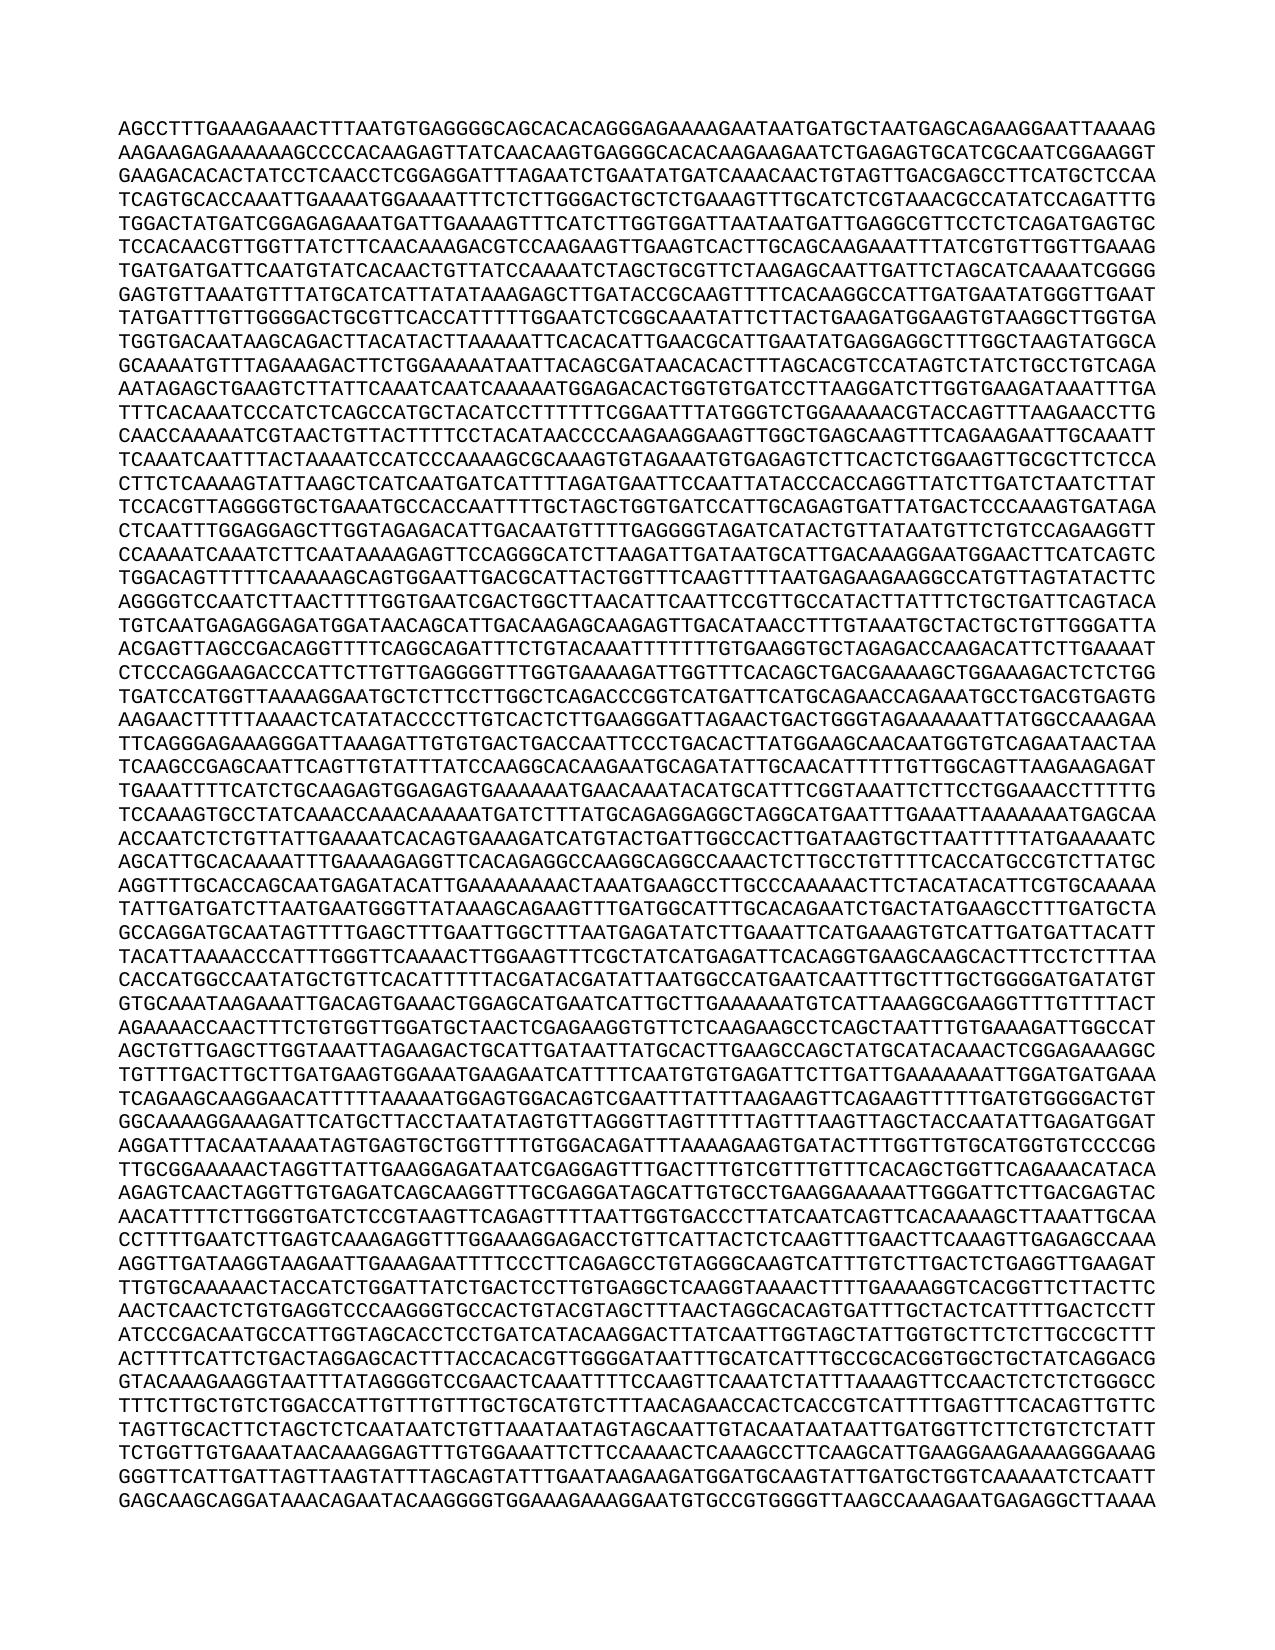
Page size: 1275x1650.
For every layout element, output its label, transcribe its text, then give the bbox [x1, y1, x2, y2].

text AGCCTTTGAAAGAAACTTTAATGTGAGGGGCAGCACACAGGGAGAAAAGAATAATGATGCTAATGAGCAGAAGGAATTAAAAGAAGAAGAGAAAAAAGCCCCACAAGAGTTATCAACAAGTGAGGGCACACAAGAAGAATCTGAGAGTGCATCGCAATCGGAAGGTGAAGACACACTATCCTCAACCTCGGAGGATTTAGAATCTGAATATGATCAAACAACTGTAGTTGACGAGCCTTCATGCTCCAATCAGTGCACCAAATTGAAAATGGAAAATTTCTCTTGGGACTGCTCTGAAAGTTTGCATCTCGTAAACGCCATATCCAGATTTGTGGACTATGATCGGAGAGAAATGATTGAAAAGTTTCATCTTGGTGGATTAATAATGATTGAGGCGTTCCTCTCAGATGAGTGCTCCACAACGTTGGTTATCTTCAACAAAGACGTCCAAGAAGTTGAAGTCACTTGCAGCAAGAAATTTATCGTGTTGGTTGAAAGTGATGATGATTCAATGTATCACAACTGTTATCCAAAATCTAGCTGCGTTCTAAGAGCAATTGATTCTAGCATCAAAATCGGGGGAGTGTTAAATGTTTATGCATCATTATATAAAGAGCTTGATACCGCAAGTTTTCACAAGGCCATTGATGAATATGGGTTGAATTATGATTTGTTGGGGACTGCGTTCACCATTTTTGGAATCTCGGCAAATATTCTTACTGAAGATGGAAGTGTAAGGCTTGGTGATGGTGACAATAAGCAGACTTACATACTTAAAAATTCACACATTGAACGCATTGAATATGAGGAGGCTTTGGCTAAGTATGGCAGCAAAATGTTTAGAAAGACTTCTGGAAAAATAATTACAGCGATAACACACTTTAGCACGTCCATAGTCTATCTGCCTGTCAGAAATAGAGCTGAAGTCTTATTCAAATCAATCAAAAATGGAGACACTGGTGTGATCCTTAAGGATCTTGGTGAAGATAAATTTGATTTCACAAATCCCATCTCAGCCATGCTACATCCTTTTTTCGGAATTTATGGGTCTGGAAAAACGTACCAGTTTAAGAACCTTGCAACCAAAAATCGTAACTGTTACTTTTCCTACATAACCCCAAGAAGGAAGTTGGCTGAGCAAGTTTCAGAAGAATTGCAAATTTCAAATCAATTTACTAAAATCCATCCCAAAAGCGCAAAGTGTAGAAATGTGAGAGTCTTCACTCTGGAAGTTGCGCTTCTCCACTTCTCAAAAGTATTAAGCTCATCAATGATCATTTTAGATGAATTCCAATTATACCCACCAGGTTATCTTGATCTAATCTTATTCCACGTTAGGGGTGCTGAAATGCCACCAATTTTGCTAGCTGGTGATCCATTGCAGAGTGATTATGACTCCCAAAGTGATAGACTCAATTTGGAGGAGCTTGGTAGAGACATTGACAATGTTTTGAGGGGTAGATCATACTGTTATAATGTTCTGTCCAGAAGGTTCCAAAATCAAATCTTCAATAAAAGAGTTCCAGGGCATCTTAAGATTGATAATGCATTGACAAAGGAATGGAACTTCATCAGTCTGGACAGTTTTTCAAAAAGCAGTGGAATTGACGCATTACTGGTTTCAAGTTTTAATGAGAAGAAGGCCATGTTAGTATACTTCAGGGGTCCAATCTTAACTTTTGGTGAATCGACTGGCTTAACATTCAATTCCGTTGCCATACTTATTTCTGCTGATTCAGTACATGTCAATGAGAGGAGATGGATAACAGCATTGACAAGAGCAAGAGTTGACATAACCTTTGTAAATGCTACTGCTGTTGGGATTAACGAGTTAGCCGACAGGTTTTCAGGCAGATTTCTGTACAAATTTTTTTGTGAAGGTGCTAGAGACCAAGACATTCTTGAAAATCTCCCAGGAAGACCCATTCTTGTTGAGGGGTTTGGTGAAAAGATTGGTTTCACAGCTGACGAAAAGCTGGAAAGACTCTCTGGTGATCCATGGTTAAAAGGAATGCTCTTCCTTGGCTCAGACCCGGTCATGATTCATGCAGAACCAGAAATGCCTGACGTGAGTGAAGAACTTTTTAAAACTCATATACCCCTTGTCACTCTTGAAGGGATTAGAACTGACTGGGTAGAAAAAATTATGGCCAAAGAATTCAGGGAGAAAGGGATTAAAGATTGTGTGACTGACCAATTCCCTGACACTTATGGAAGCAACAATGGTGTCAGAATAACTAATCAAGCCGAGCAATTCAGTTGTATTTATCCAAGGCACAAGAATGCAGATATTGCAACATTTTTGTTGGCAGTTAAGAAGAGATTGAAATTTTCATCTGCAAGAGTGGAGAGTGAAAAAATGAACAAATACATGCATTTCGGTAAATTCTTCCTGGAAACCTTTTTGTCCAAAGTGCCTATCAAACCAAACAAAAATGATCTTTATGCAGAGGAGGCTAGGCATGAATTTGAAATTAAAAAAATGAGCAAACCAATCTCTGTTATTGAAAATCACAGTGAAAGATCATGTACTGATTGGCCACTTGATAAGTGCTTAATTTTTATGAAAAATCAGCATTGCACAAAATTTGAAAAGAGGTTCACAGAGGCCAAGGCAGGCCAAACTCTTGCCTGTTTTCACCATGCCGTCTTATGCAGGTTTGCACCAGCAATGAGATACATTGAAAAAAAACTAAATGAAGCCTTGCCCAAAAACTTCTACATACATTCGTGCAAAAATATTGATGATCTTAATGAATGGGTTATAAAGCAGAAGTTTGATGGCATTTGCACAGAATCTGACTATGAAGCCTTTGATGCTAGCCAGGATGCAATAGTTTTGAGCTTTGAATTGGCTTTAATGAGATATCTTGAAATTCATGAAAGTGTCATTGATGATTACATTTACATTAAAACCCATTTGGGTTCAAAACTTGGAAGTTTCGCTATCATGAGATTCACAGGTGAAGCAAGCACTTTCCTCTTTAACACCATGGCCAATATGCTGTTCACATTTTTACGATACGATATTAATGGCCATGAATCAATTTGCTTTGCTGGGGATGATATGTGTGCAAATAAGAAATTGACAGTGAAACTGGAGCATGAATCATTGCTTGAAAAAATGTCATTAAAGGCGAAGGTTTGTTTTACTAGAAAACCAACTTTCTGTGGTTGGATGCTAACTCGAGAAGGTGTTCTCAAGAAGCCTCAGCTAATTTGTGAAAGATTGGCCATAGCTGTTGAGCTTGGTAAATTAGAAGACTGCATTGATAATTATGCACTTGAAGCCAGCTATGCATACAAACTCGGAGAAAGGCTGTTTGACTTGCTTGATGAAGTGGAAATGAAGAATCATTTTCAATGTGTGAGATTCTTGATTGAAAAAAATTGGATGATGAAATCAGAAGCAAGGAACATTTTTAAAAATGGAGTGGACAGTCGAATTTATTTAAGAAGTTCAGAAGTTTTTGATGTGGGGACTGTGGCAAAAGGAAAGATTCATGCTTACCTAATATAGTGTTAGGGTTAGTTTTTAGTTTAAGTTAGCTACCAATATTGAGATGGATAGGATTTACAATAAAATAGTGAGTGCTGGTTTTGTGGACAGATTTAAAAGAAGTGATACTTTGGTTGTGCATGGTGTCCCCGGTTGCGGAAAAACTAGGTTATTGAAGGAGATAATCGAGGAGTTTGACTTTGTCGTTTGTTTCACAGCTGGTTCAGAAACATACAAGAGTCAACTAGGTTGTGAGATCAGCAAGGTTTGCGAGGATAGCATTGTGCCTGAAGGAAAAATTGGGATTCTTGACGAGTACAACATTTTCTTGGGTGATCTCCGTAAGTTCAGAGTTTTAATTGGTGACCCTTATCAATCAGTTCACAAAAGCTTAAATTGCAACCTTTTGAATCTTGAGTCAAAGAGGTTTGGAAAGGAGACCTGTTCATTACTCTCAAGTTTGAACTTCAAAGTTGAGAGCCAAAAGGTTGATAAGGTAAGAATTGAAAGAATTTTCCCTTCAGAGCCTGTAGGGCAAGTCATTTGTCTTGACTCTGAGGTTGAAGATTTGTGCAAAAACTACCATCTGGATTATCTGACTCCTTGTGAGGCTCAAGGTAAAACTTTTGAAAAGGTCACGGTTCTTACTTCAACTCAACTCTGTGAGGTCCCAAGGGTGCCACTGTACGTAGCTTTAACTAGGCACAGTGATTTGCTACTCATTTTGACTCCTTATCCCGACAATGCCATTGGTAGCACCTCCTGATCATACAAGGACTTATCAATTGGTAGCTATTGGTGCTTCTCTTGCCGCTTTACTTTTCATTCTGACTAGGAGCACTTTACCACACGTTGGGGATAATTTGCATCATTTGCCGCACGGTGGCTGCTATCAGGACGGTACAAAGAAGGTAATTTATAGGGGTCCGAACTCAAATTTTCCAAGTTCAAATCTATTTAAAAGTTCCAACTCTCTCTGGGCCTTTCTTGCTGTCTGGACCATTGTTTGTTTGCTGCATGTCTTTAACAGAACCACTCACCGTCATTTTGAGTTTCACAGTTGTTCTAGTTGCACTTCTAGCTCTCAATAATCTGTTAAATAATAGTAGCAATTGTACAATAATAATTGATGGTTCTTCTGTCTCTATTTCTGGTTGTGAAATAACAAAGGAGTTTGTGGAAATTCTTCCAAAACTCAAAGCCTTCAAGCATTGAAGGAAGAAAAGGGAAAGGGGTTCATTGATTAGTTAAGTATTTAGCAGTATTTGAATAAGAAGATGGATGCAAGTATTGATGCTGGTCAAAAATCTCAATTGAGCAAGCAGGATAAACAGAATACAAGGGGTGGAAAGAAAGGAATGTGCCGTGGGGTTAAGCCAAAGAATGAGAGGCTTAAAA [118, 118, 1157, 1513]
